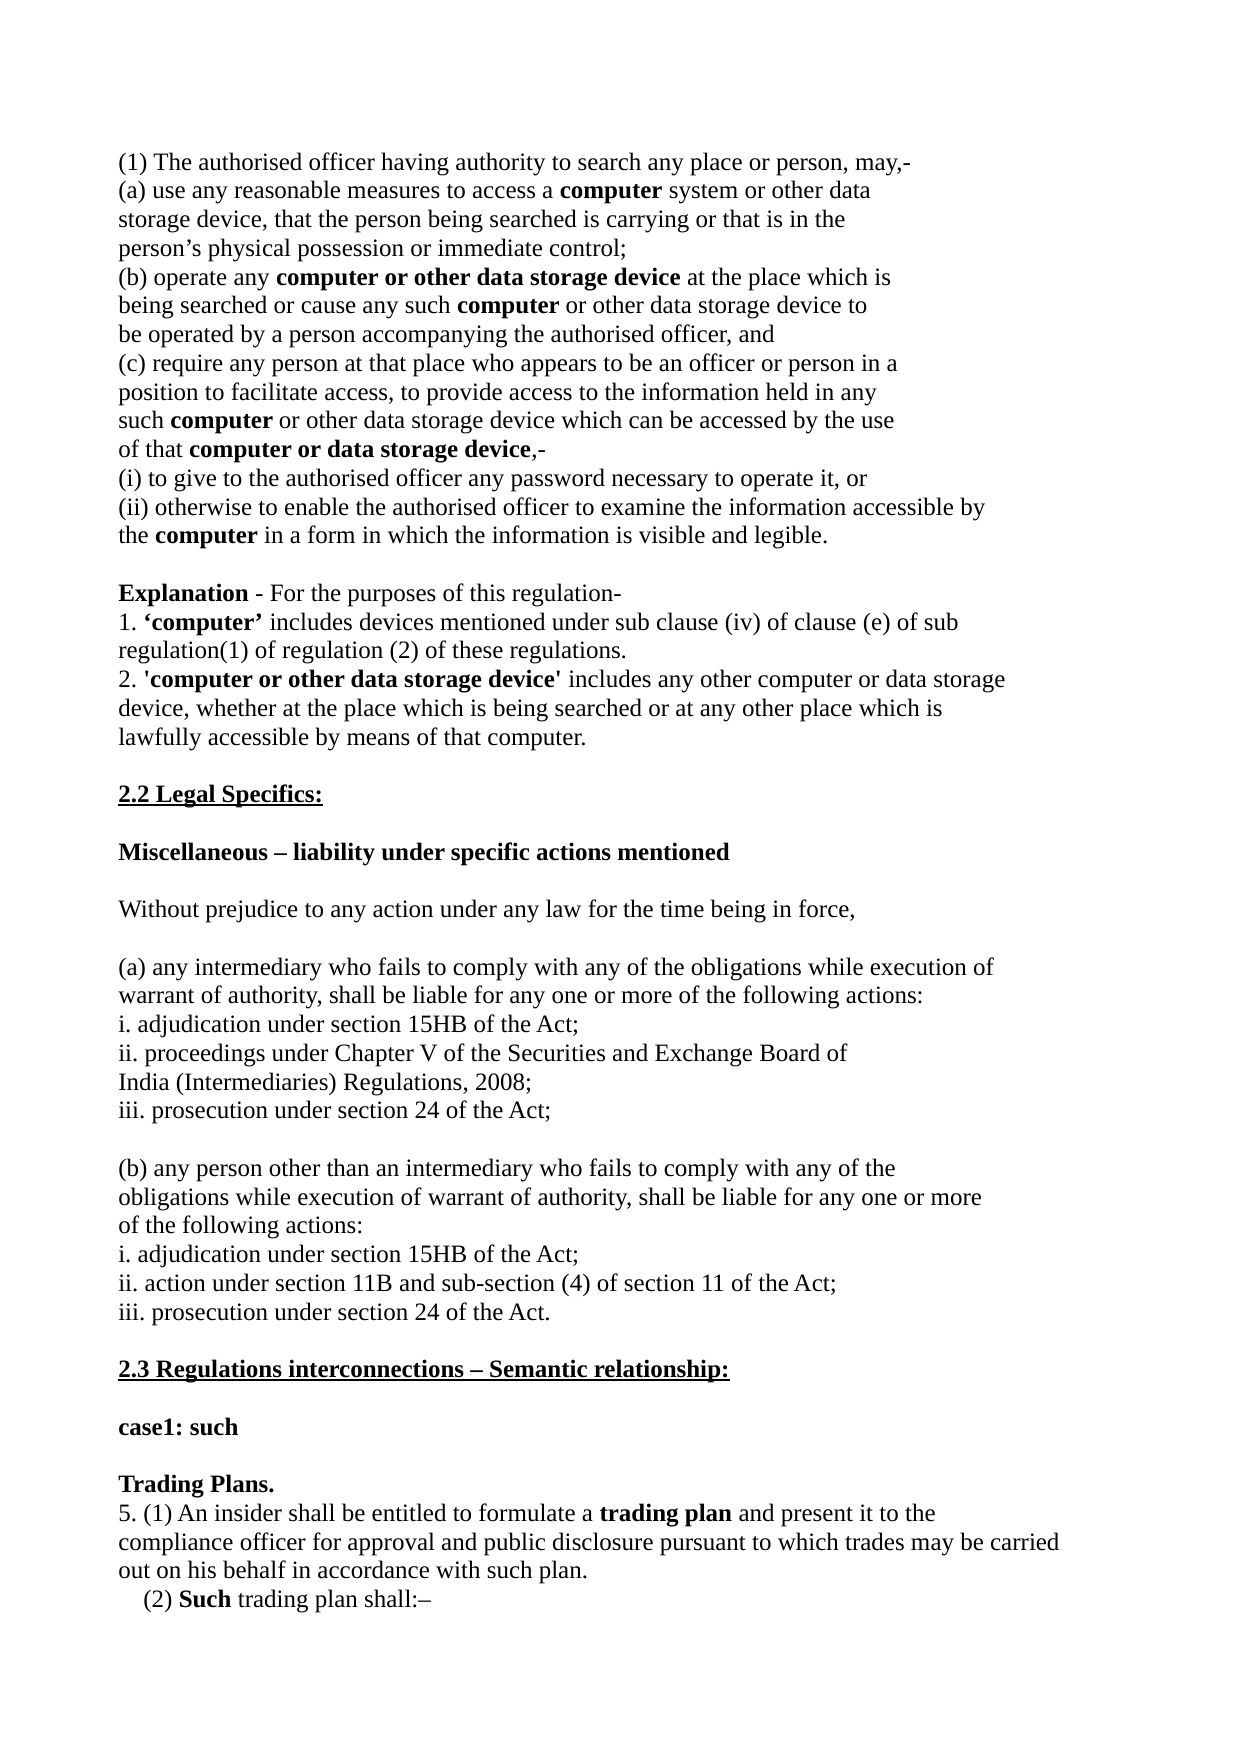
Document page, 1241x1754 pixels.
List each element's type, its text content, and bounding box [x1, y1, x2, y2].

text i. adjudication under section 15HB of the Act; [118, 1239, 1122, 1268]
text lawfully accessible by means of that computer. [118, 722, 1122, 751]
text (c) require any person at that place who appears to be an officer or person in a [118, 348, 1122, 377]
text Miscellaneous – liability under specific actions mentioned [118, 837, 1122, 866]
text i. adjudication under section 15HB of the Act; [118, 1009, 1122, 1038]
text 2. 'computer or other data storage device' includes any other computer or data storage [118, 664, 1122, 693]
text 1. ‘computer’ includes devices mentioned under sub clause (iv) of clause (e) of sub [118, 607, 1122, 636]
text 2.3 Regulations interconnections – Semantic relationship: [118, 1354, 1122, 1383]
text compliance officer for approval and public disclosure pursuant to which trades may be carried [118, 1527, 1122, 1556]
text (i) to give to the authorised officer any password necessary to operate it, or [118, 463, 1122, 492]
text iii. prosecution under section 24 of the Act. [118, 1297, 1122, 1326]
text ii. action under section 11B and sub-section (4) of section 11 of the Act; [118, 1268, 1122, 1297]
text 5. (1) An insider shall be entitled to formulate a trading plan and present it to the [118, 1498, 1122, 1527]
text (1) The authorised officer having authority to search any place or person, may,- [118, 147, 1122, 176]
text (ii) otherwise to enable the authorised officer to examine the information accessible by [118, 492, 1122, 521]
text Explanation - For the purposes of this regulation- [118, 578, 1122, 607]
text (a) any intermediary who fails to comply with any of the obligations while execution of [118, 952, 1122, 981]
text person’s physical possession or immediate control; [118, 233, 1122, 262]
text such computer or other data storage device which can be accessed by the use [118, 406, 1122, 434]
text case1: such [118, 1412, 1122, 1441]
text storage device, that the person being searched is carrying or that is in the [118, 204, 1122, 233]
text be operated by a person accompanying the authorised officer, and [118, 319, 1122, 348]
text iii. prosecution under section 24 of the Act; [118, 1096, 1122, 1124]
text being searched or cause any such computer or other data storage device to [118, 291, 1122, 319]
text (2) Such trading plan shall:– [118, 1584, 1122, 1613]
text ii. proceedings under Chapter V of the Securities and Exchange Board of [118, 1038, 1122, 1067]
text of the following actions: [118, 1211, 1122, 1239]
text regulation(1) of regulation (2) of these regulations. [118, 636, 1122, 664]
text (b) operate any computer or other data storage device at the place which is [118, 262, 1122, 291]
text warrant of authority, shall be liable for any one or more of the following actions: [118, 981, 1122, 1009]
text India (Intermediaries) Regulations, 2008; [118, 1067, 1122, 1096]
text position to facilitate access, to provide access to the information held in any [118, 377, 1122, 406]
text (a) use any reasonable measures to access a computer system or other data [118, 176, 1122, 204]
text out on his behalf in accordance with such plan. [118, 1556, 1122, 1584]
text the computer in a form in which the information is visible and legible. [118, 521, 1122, 549]
text Trading Plans. [118, 1469, 1122, 1498]
text (b) any person other than an intermediary who fails to comply with any of the [118, 1153, 1122, 1182]
text of that computer or data storage device,- [118, 434, 1122, 463]
text obligations while execution of warrant of authority, shall be liable for any one or more [118, 1182, 1122, 1211]
text Without prejudice to any action under any law for the time being in force, [118, 894, 1122, 923]
text 2.2 Legal Specifics: [118, 779, 1122, 808]
text device, whether at the place which is being searched or at any other place which is [118, 693, 1122, 722]
